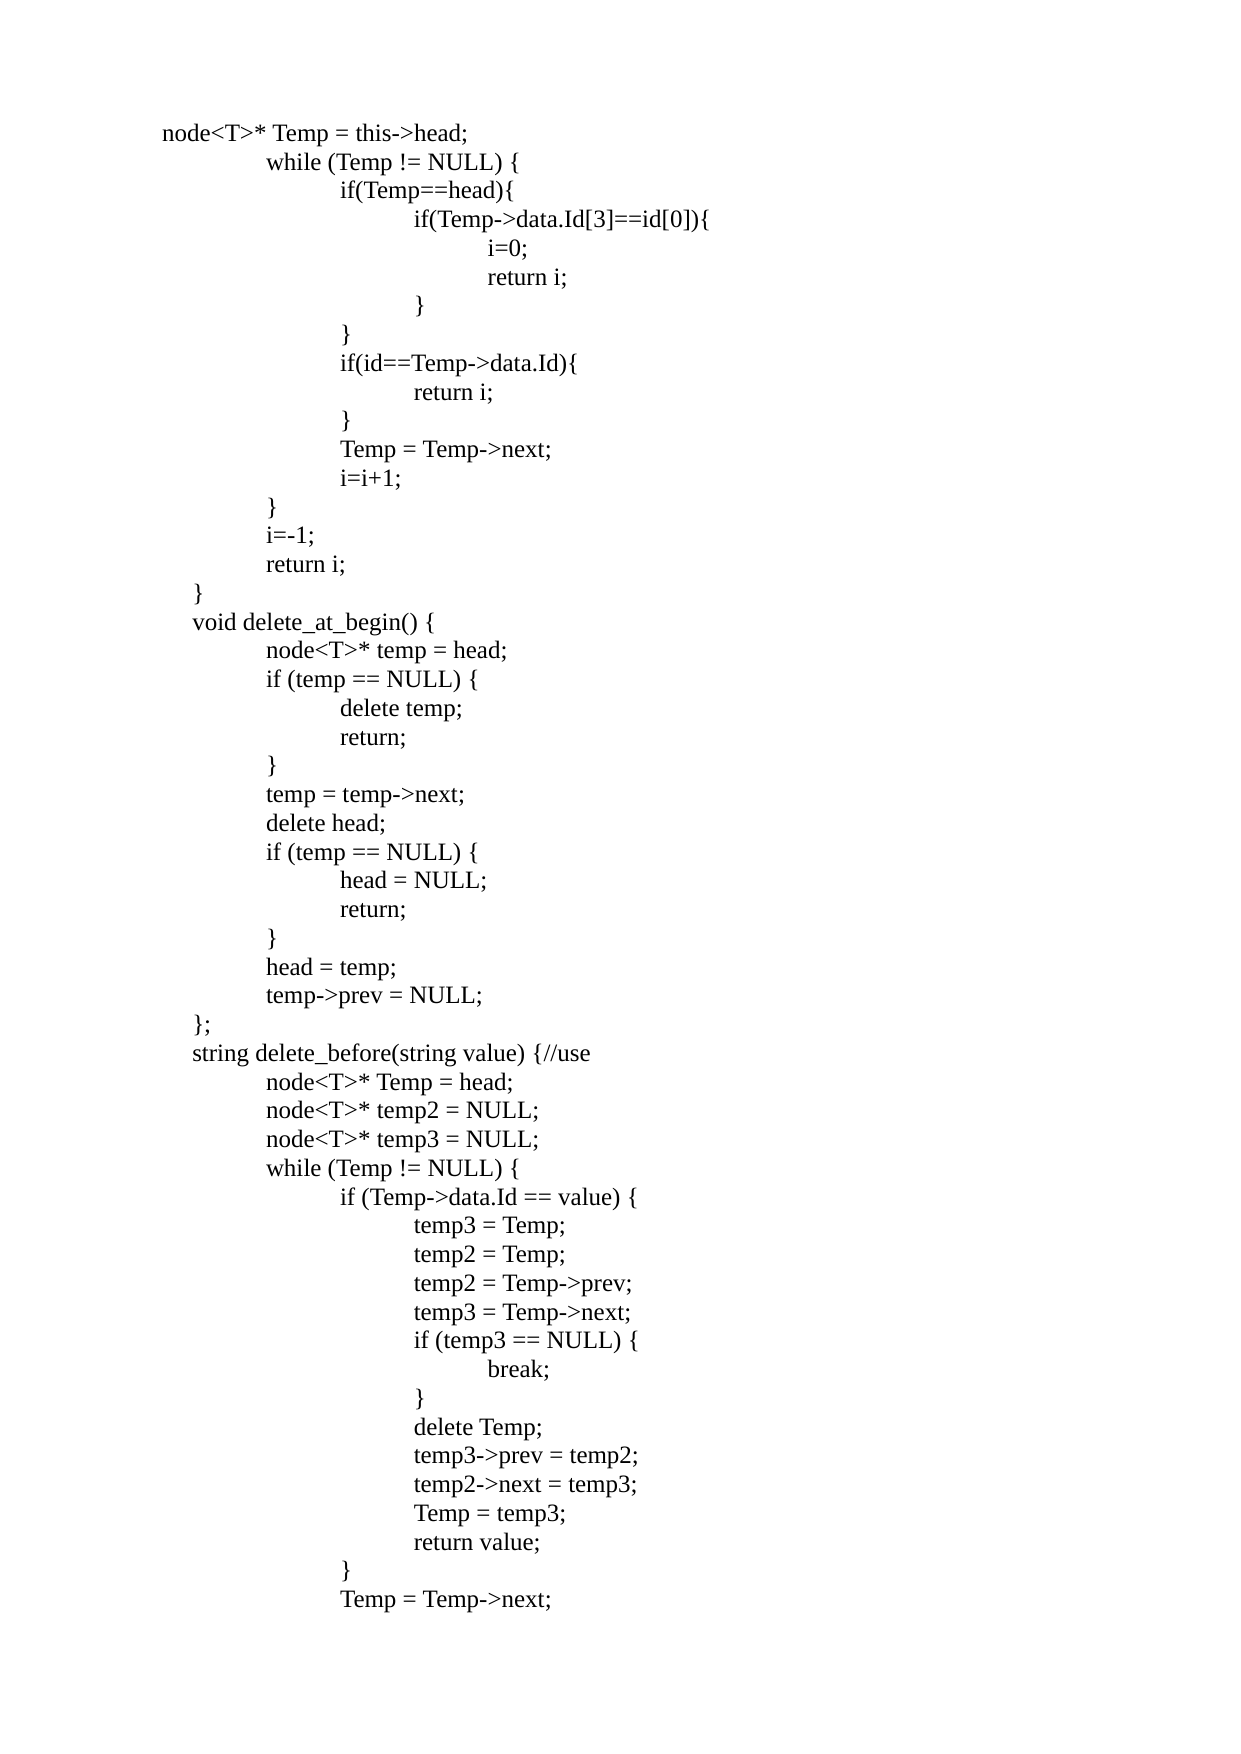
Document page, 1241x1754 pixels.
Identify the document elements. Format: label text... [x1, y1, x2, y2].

text temp3->prev = temp2; [118, 1441, 1122, 1469]
text Temp = Temp->next; [118, 434, 1122, 463]
text i=i+1; [118, 463, 1122, 492]
text if (temp3 == NULL) { [118, 1326, 1122, 1354]
text temp2 = Temp->prev; [118, 1268, 1122, 1297]
text } [118, 1556, 1122, 1584]
text temp3 = Temp->next; [118, 1297, 1122, 1326]
text node<T>* Temp = this->head; [118, 118, 1122, 147]
text } [118, 492, 1122, 521]
text } [118, 923, 1122, 952]
text delete Temp; [118, 1412, 1122, 1441]
text } [118, 578, 1122, 607]
text temp = temp->next; [118, 779, 1122, 808]
text temp->prev = NULL; [118, 981, 1122, 1009]
text if (Temp->data.Id == value) { [118, 1182, 1122, 1211]
text temp2->next = temp3; [118, 1469, 1122, 1498]
text if (temp == NULL) { [118, 664, 1122, 693]
text delete temp; [118, 693, 1122, 722]
text if(id==Temp->data.Id){ [118, 348, 1122, 377]
text node<T>* temp2 = NULL; [118, 1096, 1122, 1124]
text head = temp; [118, 952, 1122, 981]
text while (Temp != NULL) { [118, 1153, 1122, 1182]
text i=0; [118, 233, 1122, 262]
text return i; [118, 377, 1122, 406]
text while (Temp != NULL) { [118, 147, 1122, 176]
text return; [118, 894, 1122, 923]
text node<T>* Temp = head; [118, 1067, 1122, 1096]
text Temp = temp3; [118, 1498, 1122, 1527]
text if (temp == NULL) { [118, 837, 1122, 866]
text break; [118, 1354, 1122, 1383]
text node<T>* temp = head; [118, 636, 1122, 664]
text return; [118, 722, 1122, 751]
text return i; [118, 549, 1122, 578]
text }; [118, 1009, 1122, 1038]
text node<T>* temp3 = NULL; [118, 1124, 1122, 1153]
text } [118, 1383, 1122, 1412]
text i=-1; [118, 521, 1122, 549]
text if(Temp->data.Id[3]==id[0]){ [118, 204, 1122, 233]
text temp2 = Temp; [118, 1239, 1122, 1268]
text head = NULL; [118, 866, 1122, 894]
text } [118, 751, 1122, 779]
text temp3 = Temp; [118, 1211, 1122, 1239]
text return value; [118, 1527, 1122, 1556]
text string delete_before(string value) {//use [118, 1038, 1122, 1067]
text void delete_at_begin() { [118, 607, 1122, 636]
text return i; [118, 262, 1122, 291]
text } [118, 319, 1122, 348]
text } [118, 406, 1122, 434]
text Temp = Temp->next; [118, 1584, 1122, 1613]
text } [118, 291, 1122, 319]
text delete head; [118, 808, 1122, 837]
text if(Temp==head){ [118, 176, 1122, 204]
